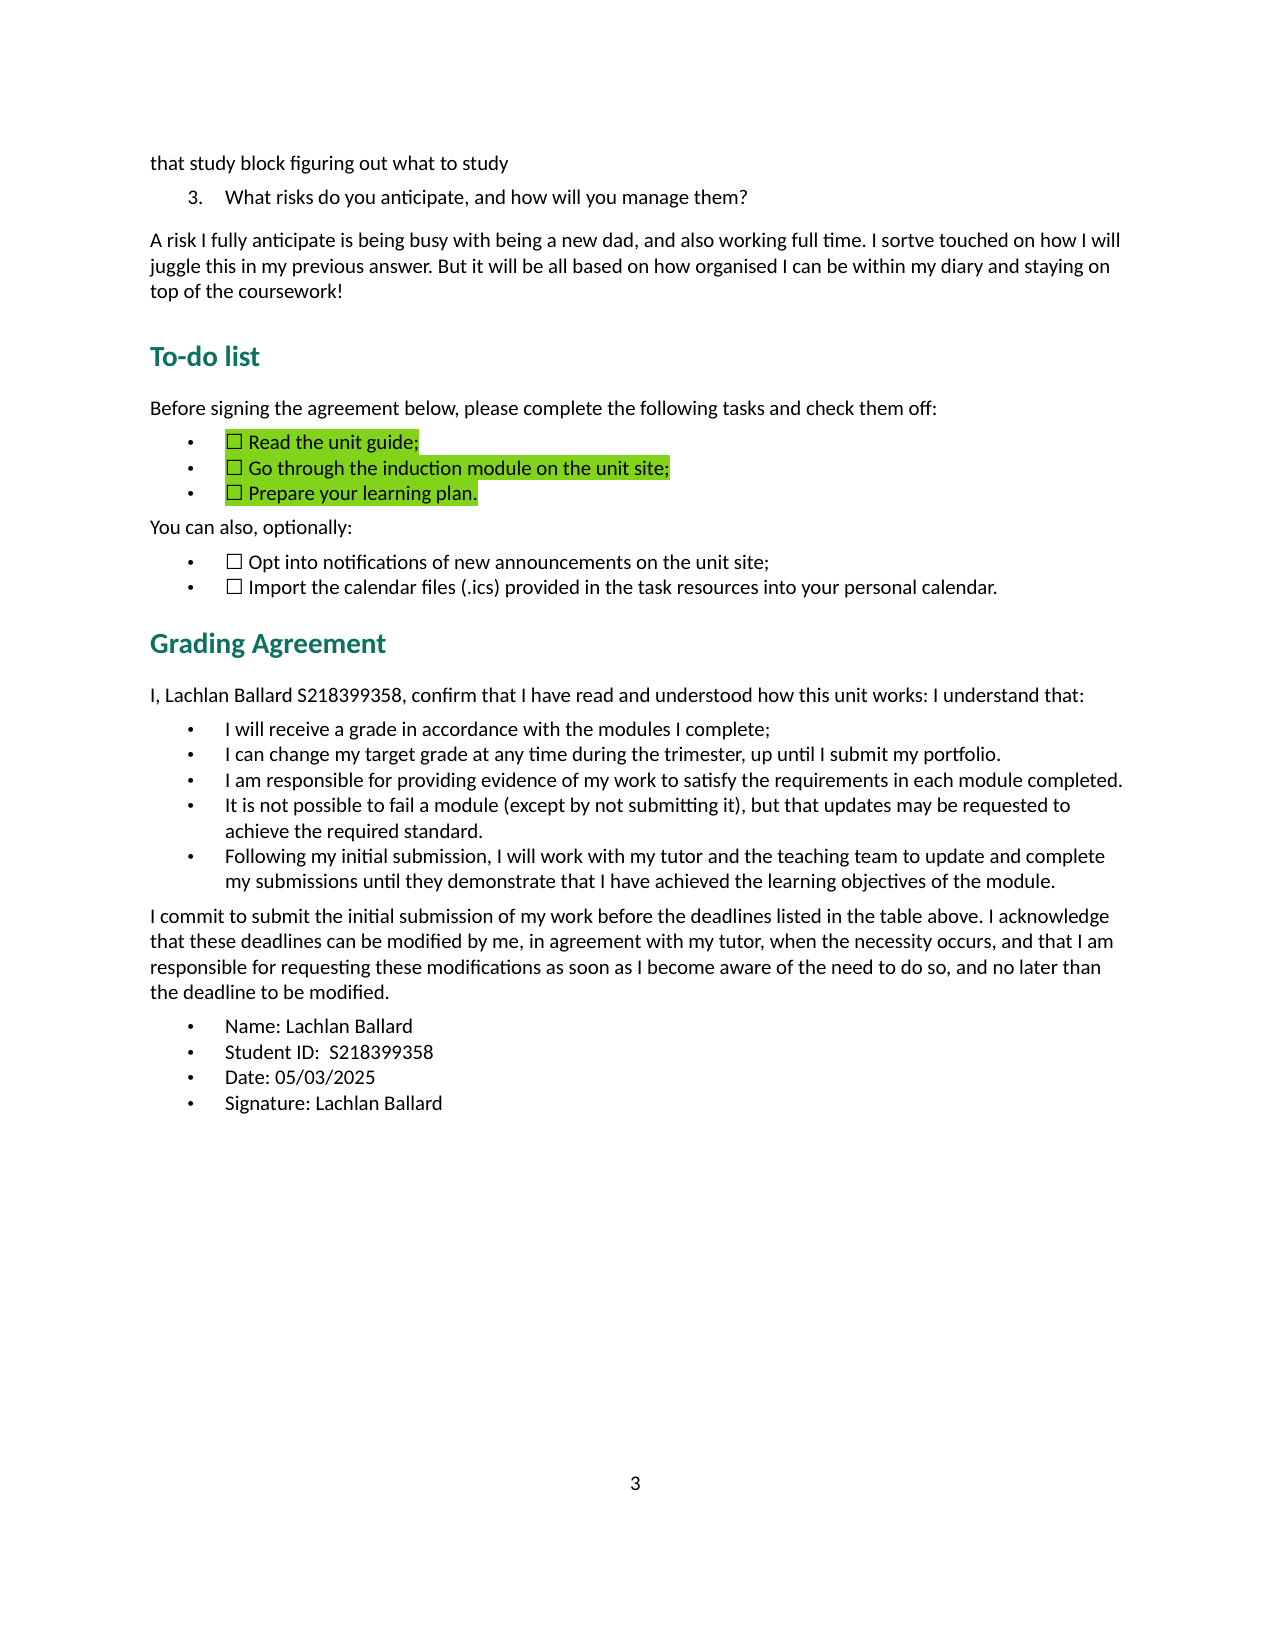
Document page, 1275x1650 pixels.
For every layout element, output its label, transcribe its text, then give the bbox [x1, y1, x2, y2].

text I commit to submit the initial submission of my work before the deadlines listed in the table above. I acknowledge that these deadlines can be modified by me, in agreement with my tutor, when the necessity occurs, and that I am responsible for requesting these modifications as soon as I become aware of the need to do so, and no later than the deadline to be modified. [150, 903, 1125, 1005]
list I will receive a grade in accordance with the modules I complete; [187, 716, 1125, 742]
text A risk I fully anticipate is being busy with being a new dad, and also working full time. I sortve touched on how I will juggle this in my previous answer. But it will be all based on how organised I can be within my diary and staying on top of the coursework! [150, 228, 1125, 304]
list ☐ Import the calendar files (.ics) provided in the task resources into your personal calendar. [187, 574, 1125, 600]
list Name: Lachlan Ballard [187, 1014, 1125, 1039]
subtitle To-do list [150, 338, 1125, 373]
text I, Lachlan Ballard S218399358, confirm that I have read and understood how this unit works: I understand that: [150, 682, 1125, 707]
list ☐ Prepare your learning plan. [187, 480, 1125, 506]
list Student ID: S218399358 [187, 1039, 1125, 1064]
list Signature: Lachlan Ballard [187, 1090, 1125, 1115]
list What risks do you anticipate, and how will you manage them? [187, 184, 1125, 210]
list Following my initial submission, I will work with my tutor and the teaching team to update and complete my submissions until they demonstrate that I have achieved the learning objectives of the module. [187, 843, 1125, 894]
list ☐ Opt into notifications of new announcements on the unit site; [187, 549, 1125, 574]
subtitle Grading Agreement [150, 625, 1125, 660]
list ☐ Read the unit guide; [187, 429, 1125, 455]
list Date: 05/03/2025 [187, 1064, 1125, 1090]
list ☐ Go through the induction module on the unit site; [187, 455, 1125, 480]
text that study block figuring out what to study [150, 150, 1125, 175]
list It is not possible to fail a module (except by not submitting it), but that updates may be requested to achieve the required standard. [187, 792, 1125, 843]
list I can change my target grade at any time during the trimester, up until I submit my portfolio. [187, 742, 1125, 767]
list I am responsible for providing evidence of my work to satisfy the requirements in each module completed. [187, 767, 1125, 792]
text Before signing the agreement below, please complete the following tasks and check them off: [150, 395, 1125, 420]
text You can also, optionally: [150, 514, 1125, 540]
